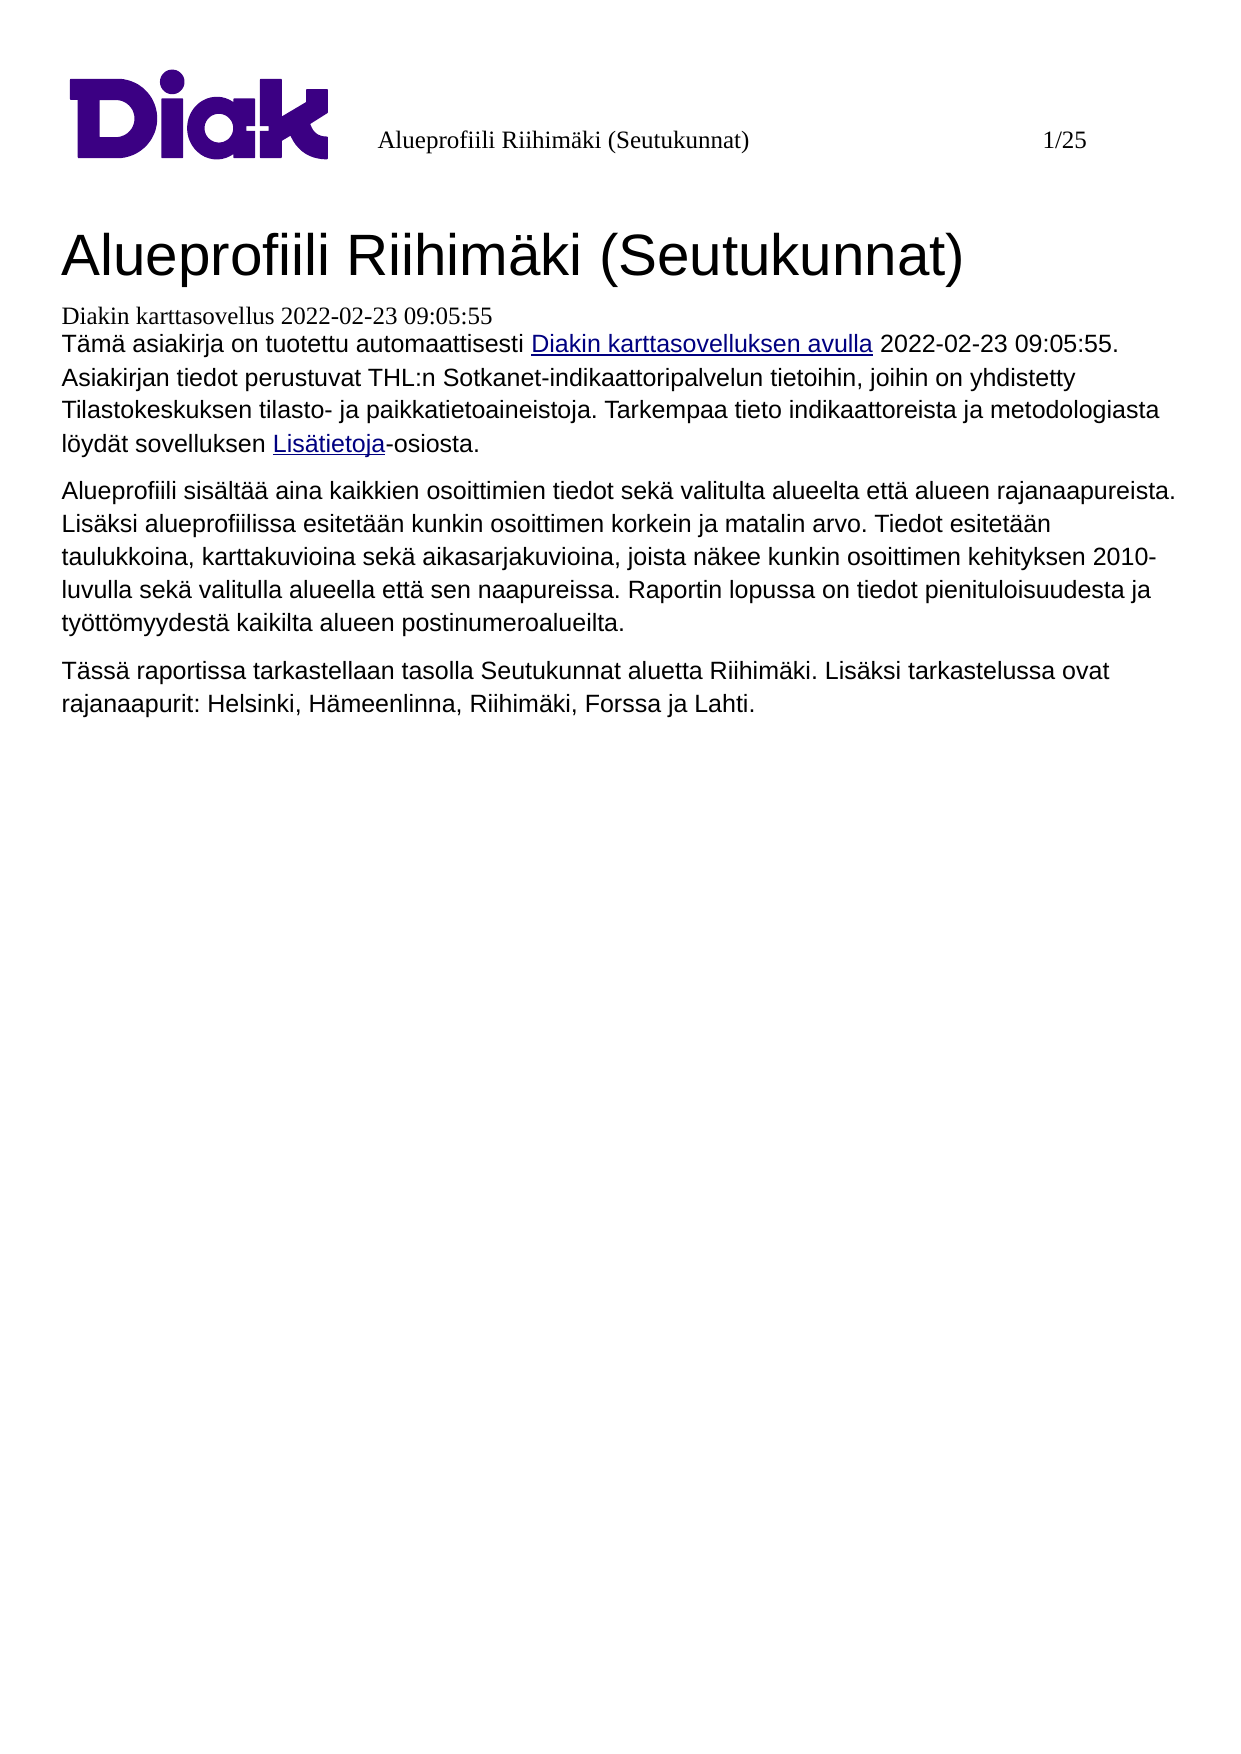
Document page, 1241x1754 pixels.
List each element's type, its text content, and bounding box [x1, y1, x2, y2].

text Tämä asiakirja on tuotettu automaattisesti Diakin karttasovelluksen avulla 2022-02-23 09:05:55. Asiakirjan tiedot perustuvat THL:n Sotkanet-indikaattoripalvelun tietoihin, joihin on yhdistetty Tilastokeskuksen tilasto- ja paikkatietoaineistoja. Tarkempaa tieto indikaattoreista ja metodologiasta löydät sovelluksen Lisätietoja-osiosta. [61, 329, 1179, 457]
title Alueprofiili Riihimäki (Seutukunnat) [61, 221, 1179, 288]
text Diakin karttasovellus 2022-02-23 09:05:55 [61, 301, 1179, 329]
text Alueprofiili sisältää aina kaikkien osoittimien tiedot sekä valitulta alueelta että alueen rajanaapureista. Lisäksi alueprofiilissa esitetään kunkin osoittimen korkein ja matalin arvo. Tiedot esitetään taulukkoina, karttakuvioina sekä aikasarjakuvioina, joista näkee kunkin osoittimen kehityksen 2010-luvulla sekä valitulla alueella että sen naapureissa. Raportin lopussa on tiedot pienituloisuudesta ja työttömyydestä kaikilta alueen postinumeroalueilta. [61, 476, 1179, 637]
text Tässä raportissa tarkastellaan tasolla Seutukunnat aluetta Riihimäki. Lisäksi tarkastelussa ovat rajanaapurit: Helsinki, Hämeenlinna, Riihimäki, Forssa ja Lahti. [61, 656, 1179, 718]
